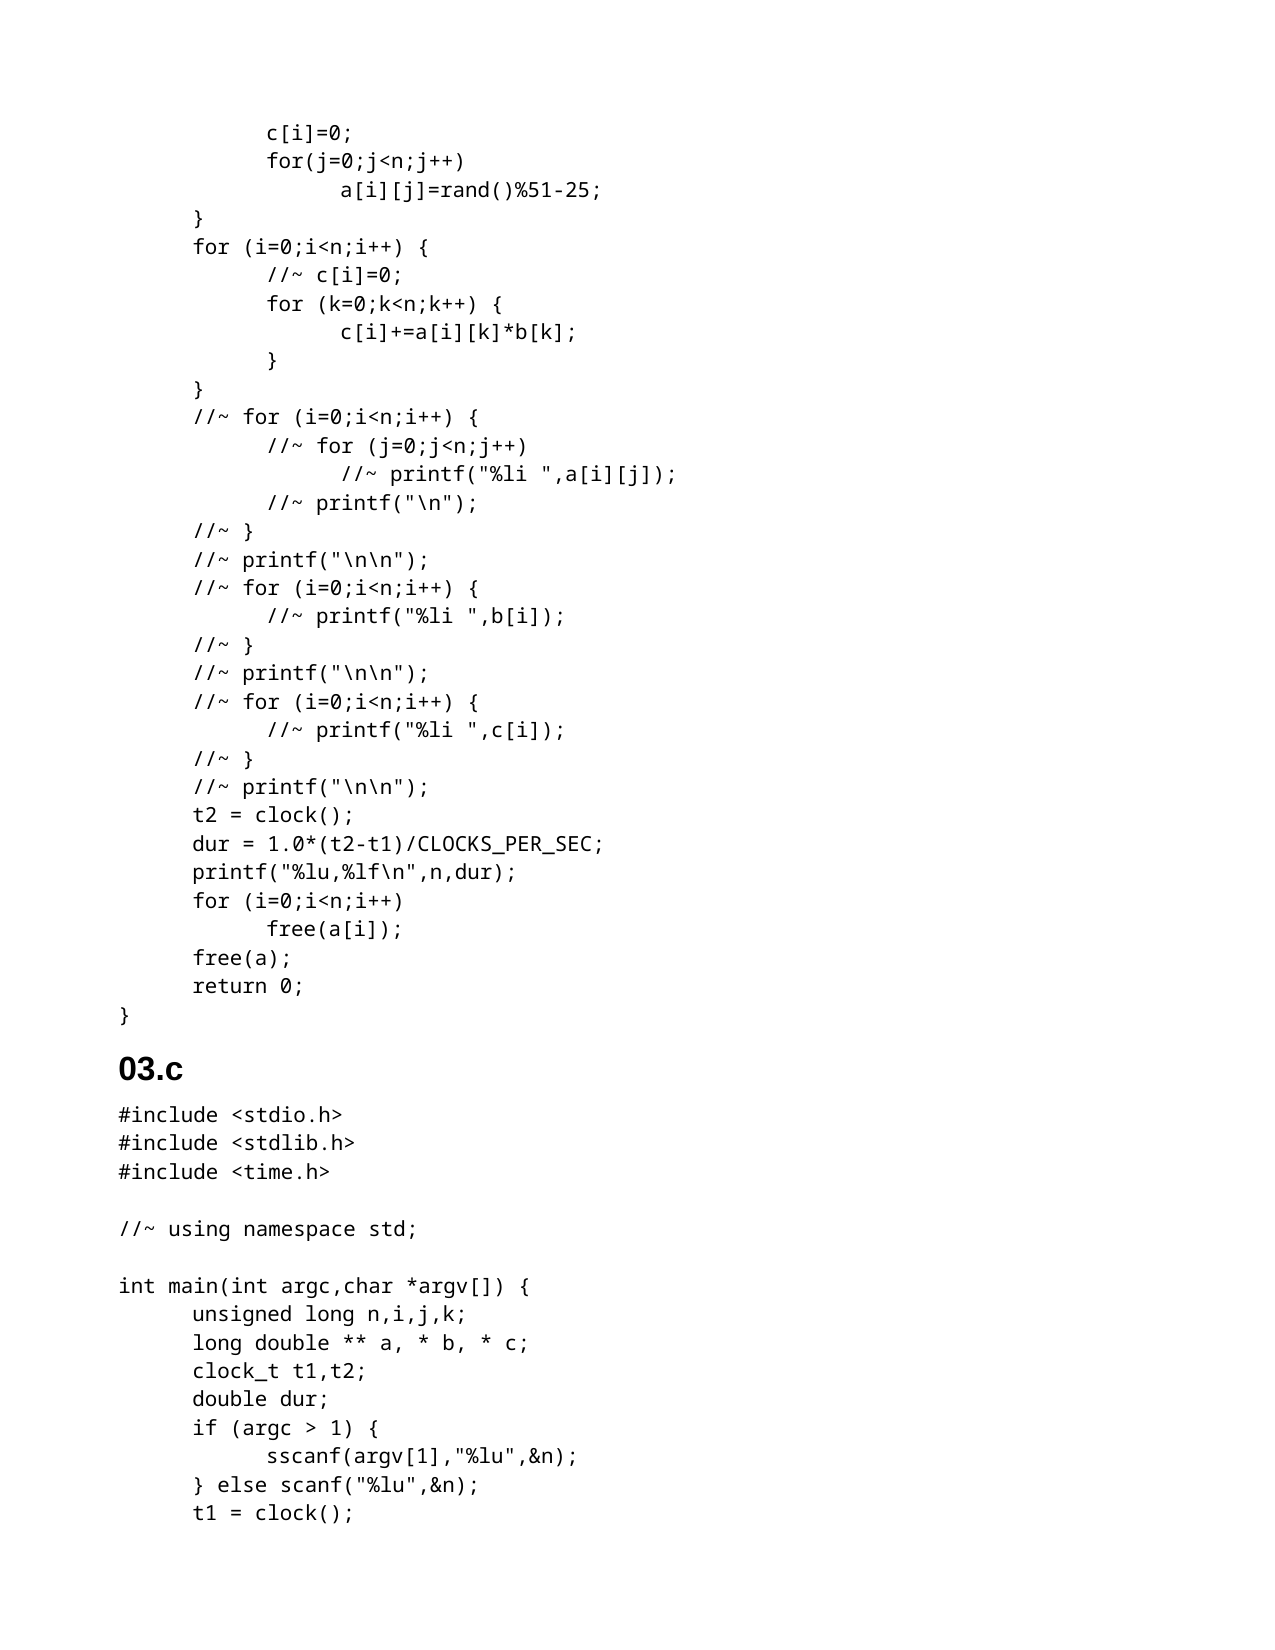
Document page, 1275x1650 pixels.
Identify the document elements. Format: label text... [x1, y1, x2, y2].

text t2 = clock(); [118, 801, 1157, 829]
text c[i]+=a[i][k]*b[k]; [118, 317, 1157, 346]
text //~ printf("\n"); [118, 488, 1157, 516]
text //~ for (i=0;i<n;i++) { [118, 573, 1157, 602]
text //~ } [118, 744, 1157, 772]
text } else scanf("%lu",&n); [118, 1470, 1157, 1498]
subtitle 03.c [118, 1049, 1157, 1088]
text //~ for (i=0;i<n;i++) { [118, 687, 1157, 715]
text if (argc > 1) { [118, 1413, 1157, 1441]
text unsigned long n,i,j,k; [118, 1299, 1157, 1328]
text } [118, 1000, 1157, 1028]
text int main(int argc,char *argv[]) { [118, 1271, 1157, 1299]
text for (k=0;k<n;k++) { [118, 289, 1157, 317]
text //~ c[i]=0; [118, 260, 1157, 289]
text #include <time.h> [118, 1157, 1157, 1185]
text for (i=0;i<n;i++) [118, 886, 1157, 914]
text #include <stdio.h> [118, 1100, 1157, 1128]
text free(a); [118, 943, 1157, 971]
text } [118, 374, 1157, 402]
text t1 = clock(); [118, 1498, 1157, 1527]
text } [118, 203, 1157, 232]
text //~ using namespace std; [118, 1214, 1157, 1242]
text double dur; [118, 1384, 1157, 1413]
text //~ printf("%li ",c[i]); [118, 715, 1157, 744]
text for (i=0;i<n;i++) { [118, 232, 1157, 260]
text #include <stdlib.h> [118, 1128, 1157, 1157]
text //~ } [118, 630, 1157, 658]
text clock_t t1,t2; [118, 1356, 1157, 1384]
text //~ } [118, 516, 1157, 545]
text printf("%lu,%lf\n",n,dur); [118, 857, 1157, 886]
text //~ printf("\n\n"); [118, 772, 1157, 801]
text a[i][j]=rand()%51-25; [118, 175, 1157, 203]
text sscanf(argv[1],"%lu",&n); [118, 1441, 1157, 1470]
text free(a[i]); [118, 914, 1157, 943]
text c[i]=0; [118, 118, 1157, 147]
text //~ for (j=0;j<n;j++) [118, 431, 1157, 459]
text long double ** a, * b, * c; [118, 1328, 1157, 1356]
text return 0; [118, 971, 1157, 1000]
text } [118, 346, 1157, 374]
text //~ printf("%li ",b[i]); [118, 602, 1157, 630]
text //~ printf("\n\n"); [118, 545, 1157, 573]
text for(j=0;j<n;j++) [118, 147, 1157, 175]
text dur = 1.0*(t2-t1)/CLOCKS_PER_SEC; [118, 829, 1157, 857]
text //~ printf("\n\n"); [118, 658, 1157, 687]
text //~ printf("%li ",a[i][j]); [118, 459, 1157, 488]
text //~ for (i=0;i<n;i++) { [118, 402, 1157, 431]
